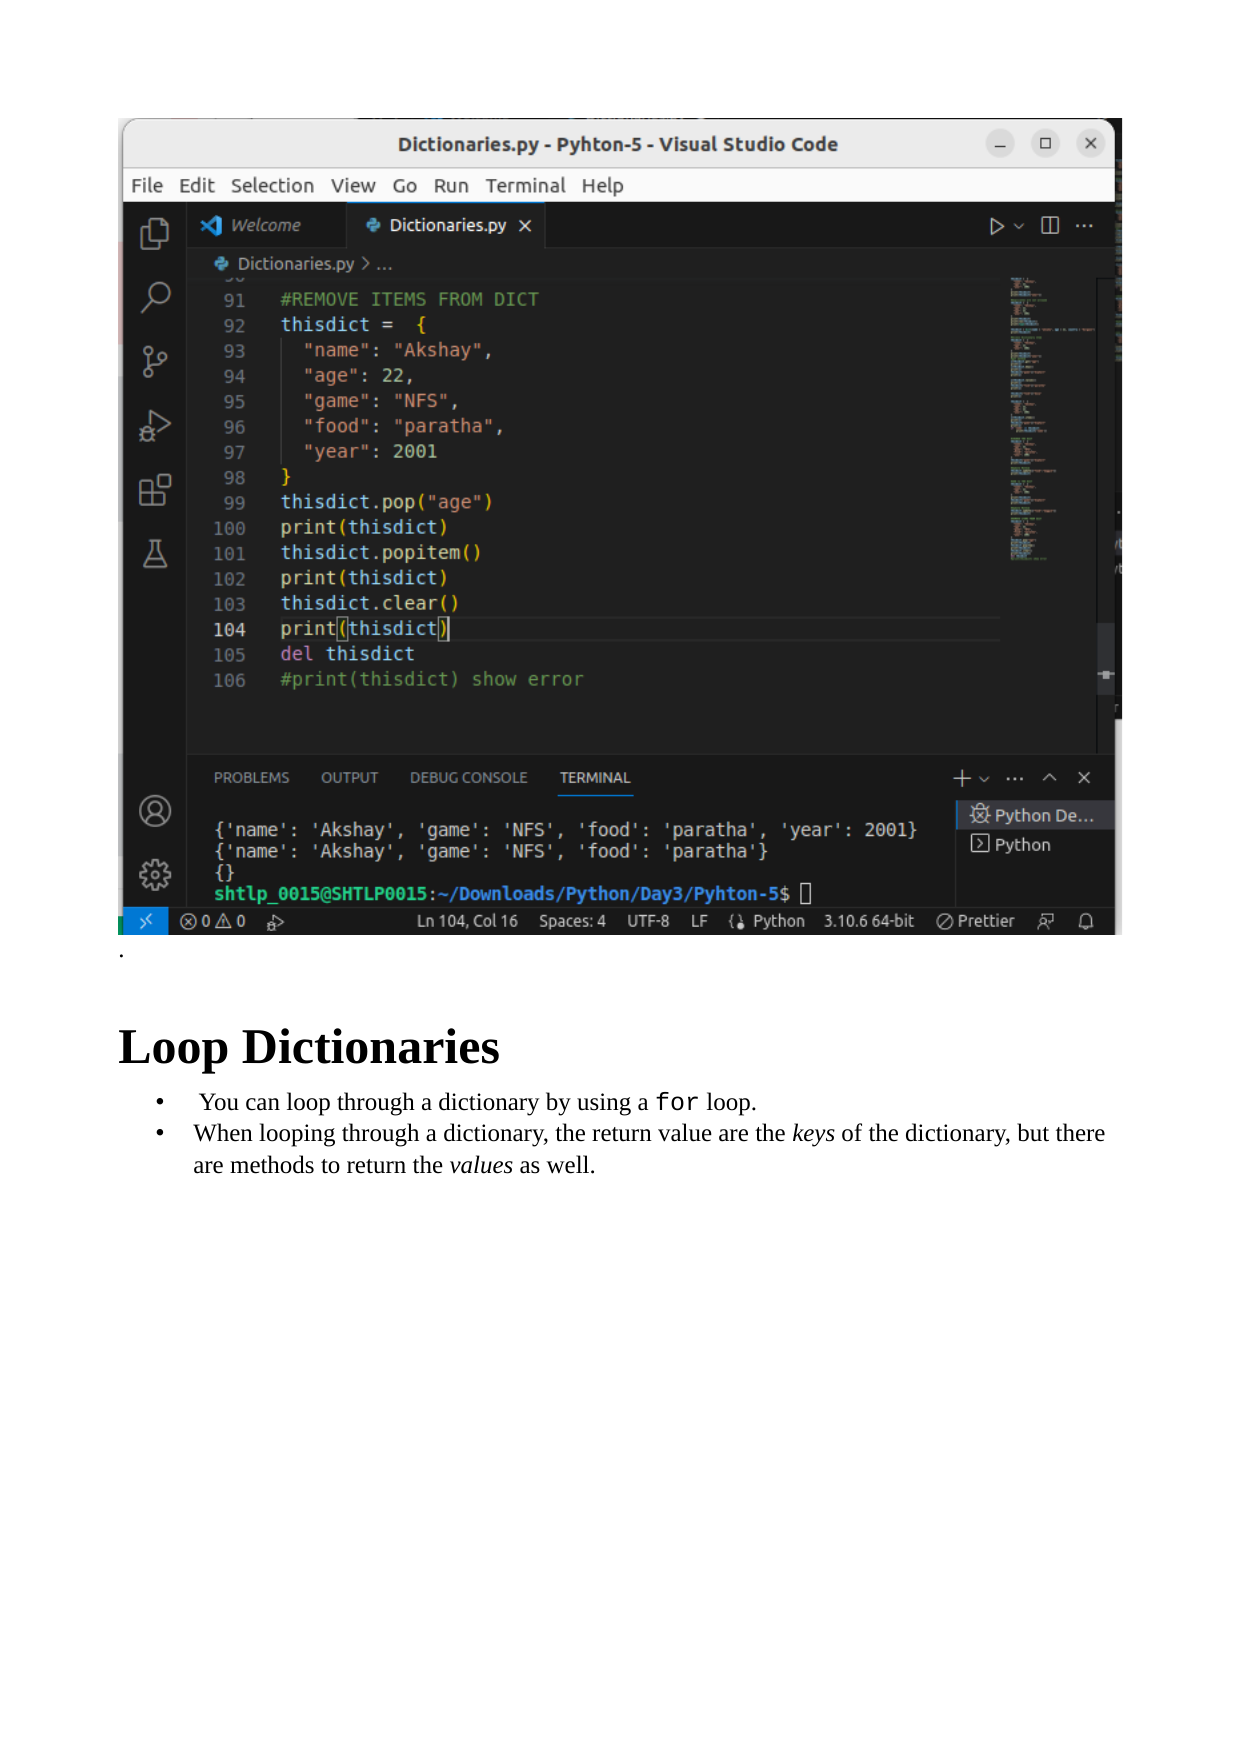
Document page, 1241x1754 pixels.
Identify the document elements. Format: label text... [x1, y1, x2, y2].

text . [118, 935, 1122, 963]
list You can loop through a dictionary by using a for loop. [156, 1087, 1122, 1118]
subtitle Loop Dictionaries [118, 1017, 1122, 1074]
list When looping through a dictionary, the return value are the keys of the dictionary, but there are methods to return the values as well. [156, 1118, 1122, 1179]
picture [118, 118, 1123, 935]
